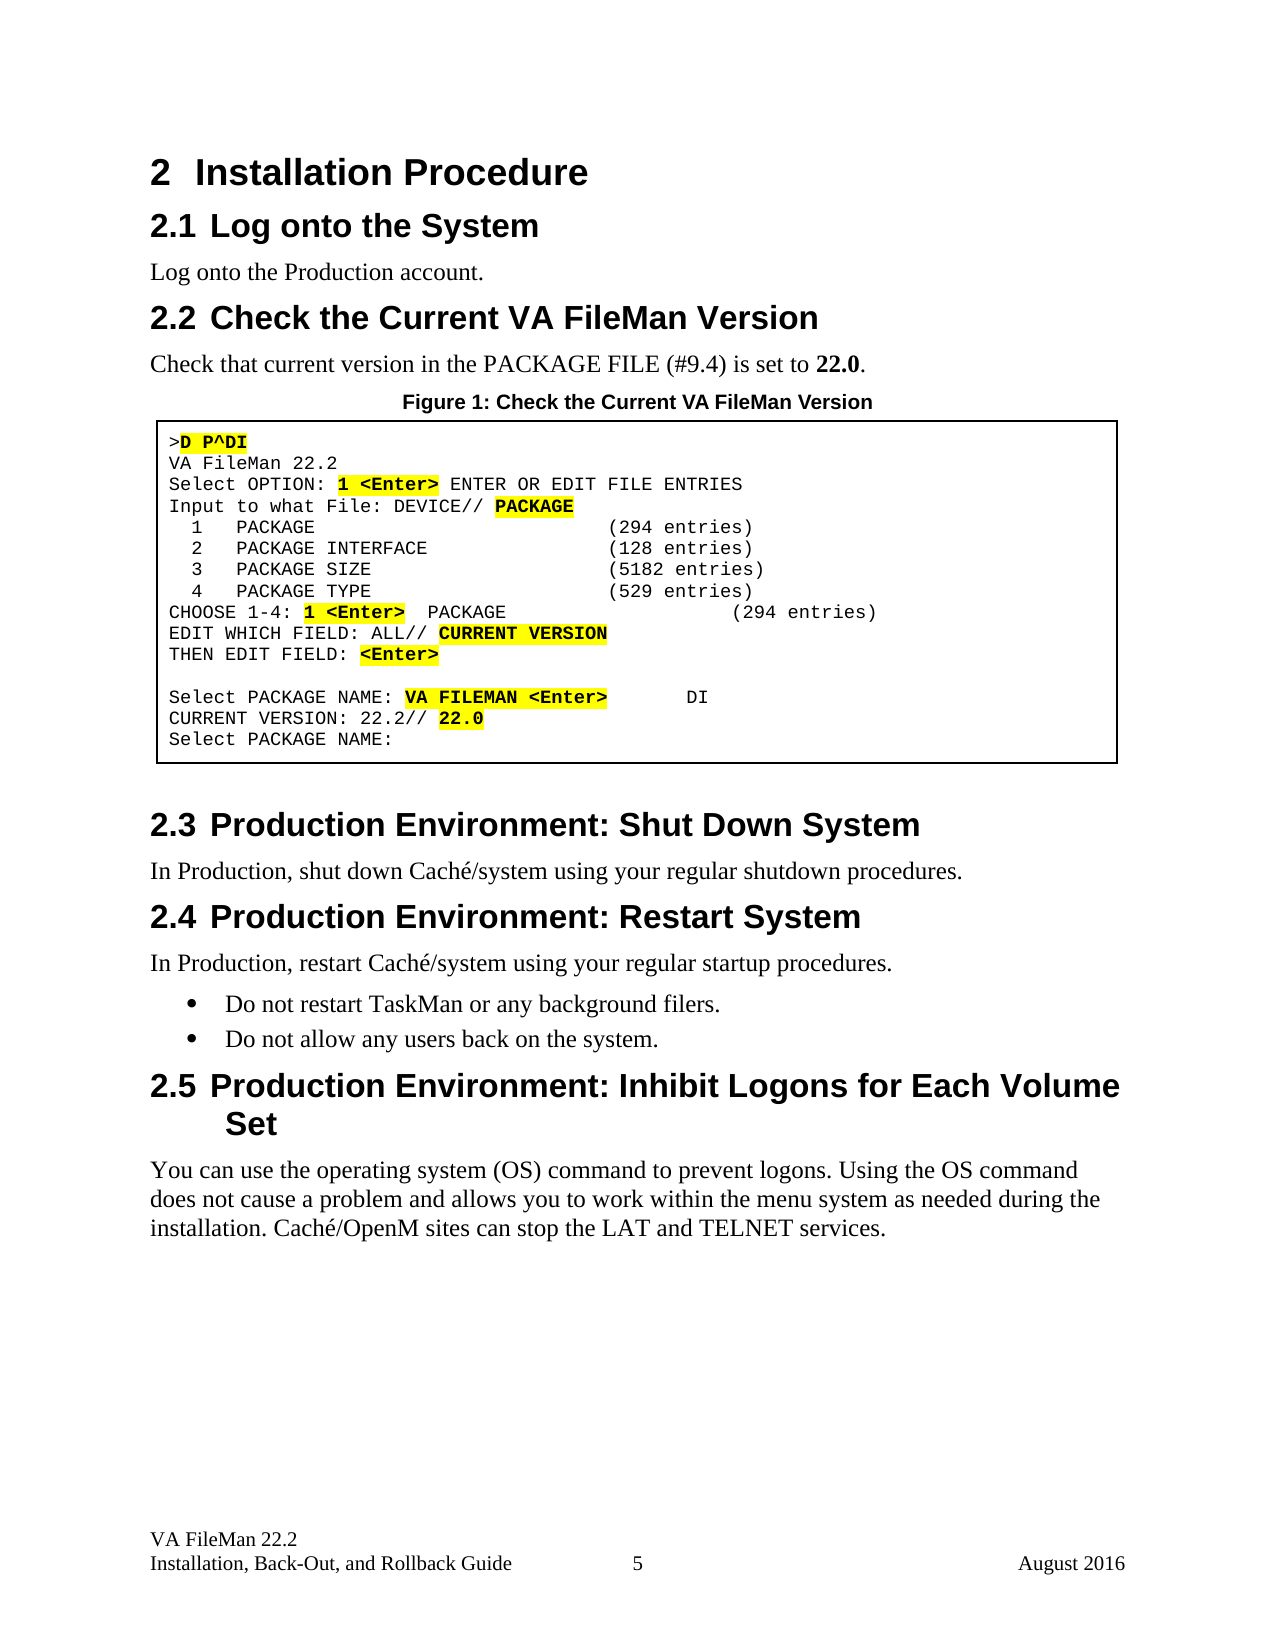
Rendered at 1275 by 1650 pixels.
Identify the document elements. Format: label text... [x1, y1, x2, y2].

text CURRENT VERSION: 22.2// 22.0 [158, 696, 1116, 718]
text Check that current version in the PACKAGE FILE (#9.4) is set to 22.0. [150, 349, 1125, 377]
list Do not restart TaskMan or any background filers. [187, 989, 1125, 1018]
subtitle Log onto the System [150, 206, 1125, 244]
text Log onto the Production account. [150, 257, 1125, 285]
subtitle Installation Procedure [150, 150, 1125, 193]
subtitle Production Environment: Inhibit Logons for Each Volume Set [150, 1066, 1125, 1143]
subtitle Check the Current VA FileMan Version [150, 298, 1125, 336]
text 3 PACKAGE SIZE (5182 entries) [158, 548, 1116, 569]
text You can use the operating system (OS) command to prevent logons. Using the OS command does not cause a problem and allows you to work within the menu system as needed during the installation. Caché/OpenM sites can stop the LAT and TELNET services. [150, 1155, 1125, 1241]
subtitle Production Environment: Shut Down System [150, 805, 1125, 844]
subtitle Production Environment: Restart System [150, 897, 1125, 936]
text >D P^DI [158, 422, 1116, 441]
list Do not allow any users back on the system. [187, 1024, 1125, 1053]
text THEN EDIT FIELD: <Enter> [158, 633, 1116, 666]
text In Production, shut down Caché/system using your regular shutdown procedures. [150, 856, 1125, 885]
text Input to what File: DEVICE// PACKAGE [158, 484, 1116, 505]
text In Production, restart Caché/system using your regular startup procedures. [150, 948, 1125, 977]
text Select PACKAGE NAME: VA FILEMAN <Enter> DI [158, 675, 1116, 696]
text Select PACKAGE NAME: [158, 718, 1116, 762]
text CHOOSE 1-4: 1 <Enter> PACKAGE (294 entries) [158, 590, 1116, 611]
text 4 PACKAGE TYPE (529 entries) [158, 569, 1116, 590]
text VA FileMan 22.2 [158, 441, 1116, 463]
text Figure 1: Check the Current VA FileMan Version [150, 390, 1125, 414]
text Select OPTION: 1 <Enter> ENTER OR EDIT FILE ENTRIES [158, 463, 1116, 484]
text EDIT WHICH FIELD: ALL// CURRENT VERSION [158, 611, 1116, 633]
text 2 PACKAGE INTERFACE (128 entries) [158, 526, 1116, 548]
text 1 PACKAGE (294 entries) [158, 505, 1116, 526]
